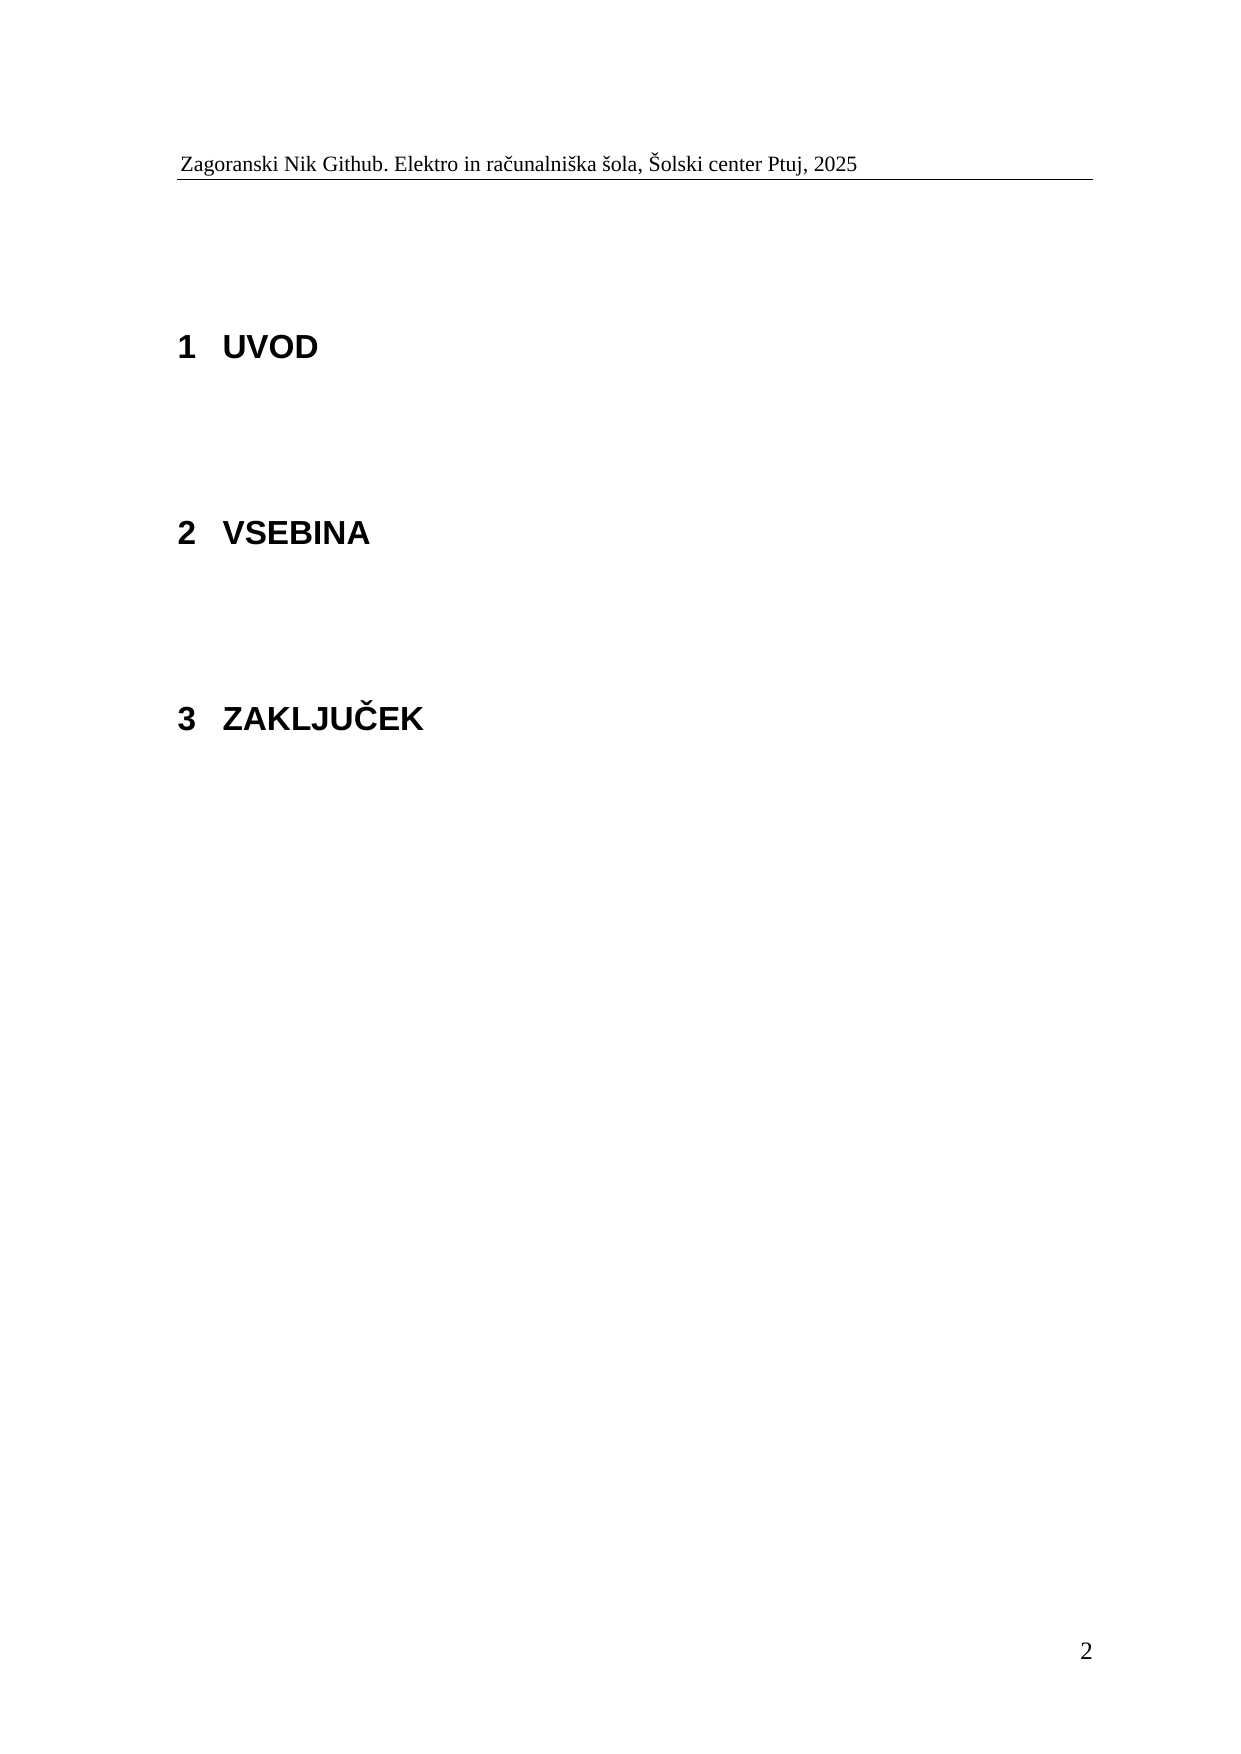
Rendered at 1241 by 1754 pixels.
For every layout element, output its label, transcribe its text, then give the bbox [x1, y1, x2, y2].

subtitle Uvod [177, 327, 1093, 366]
subtitle Zaključek [177, 699, 1093, 738]
subtitle Vsebina [177, 513, 1093, 552]
